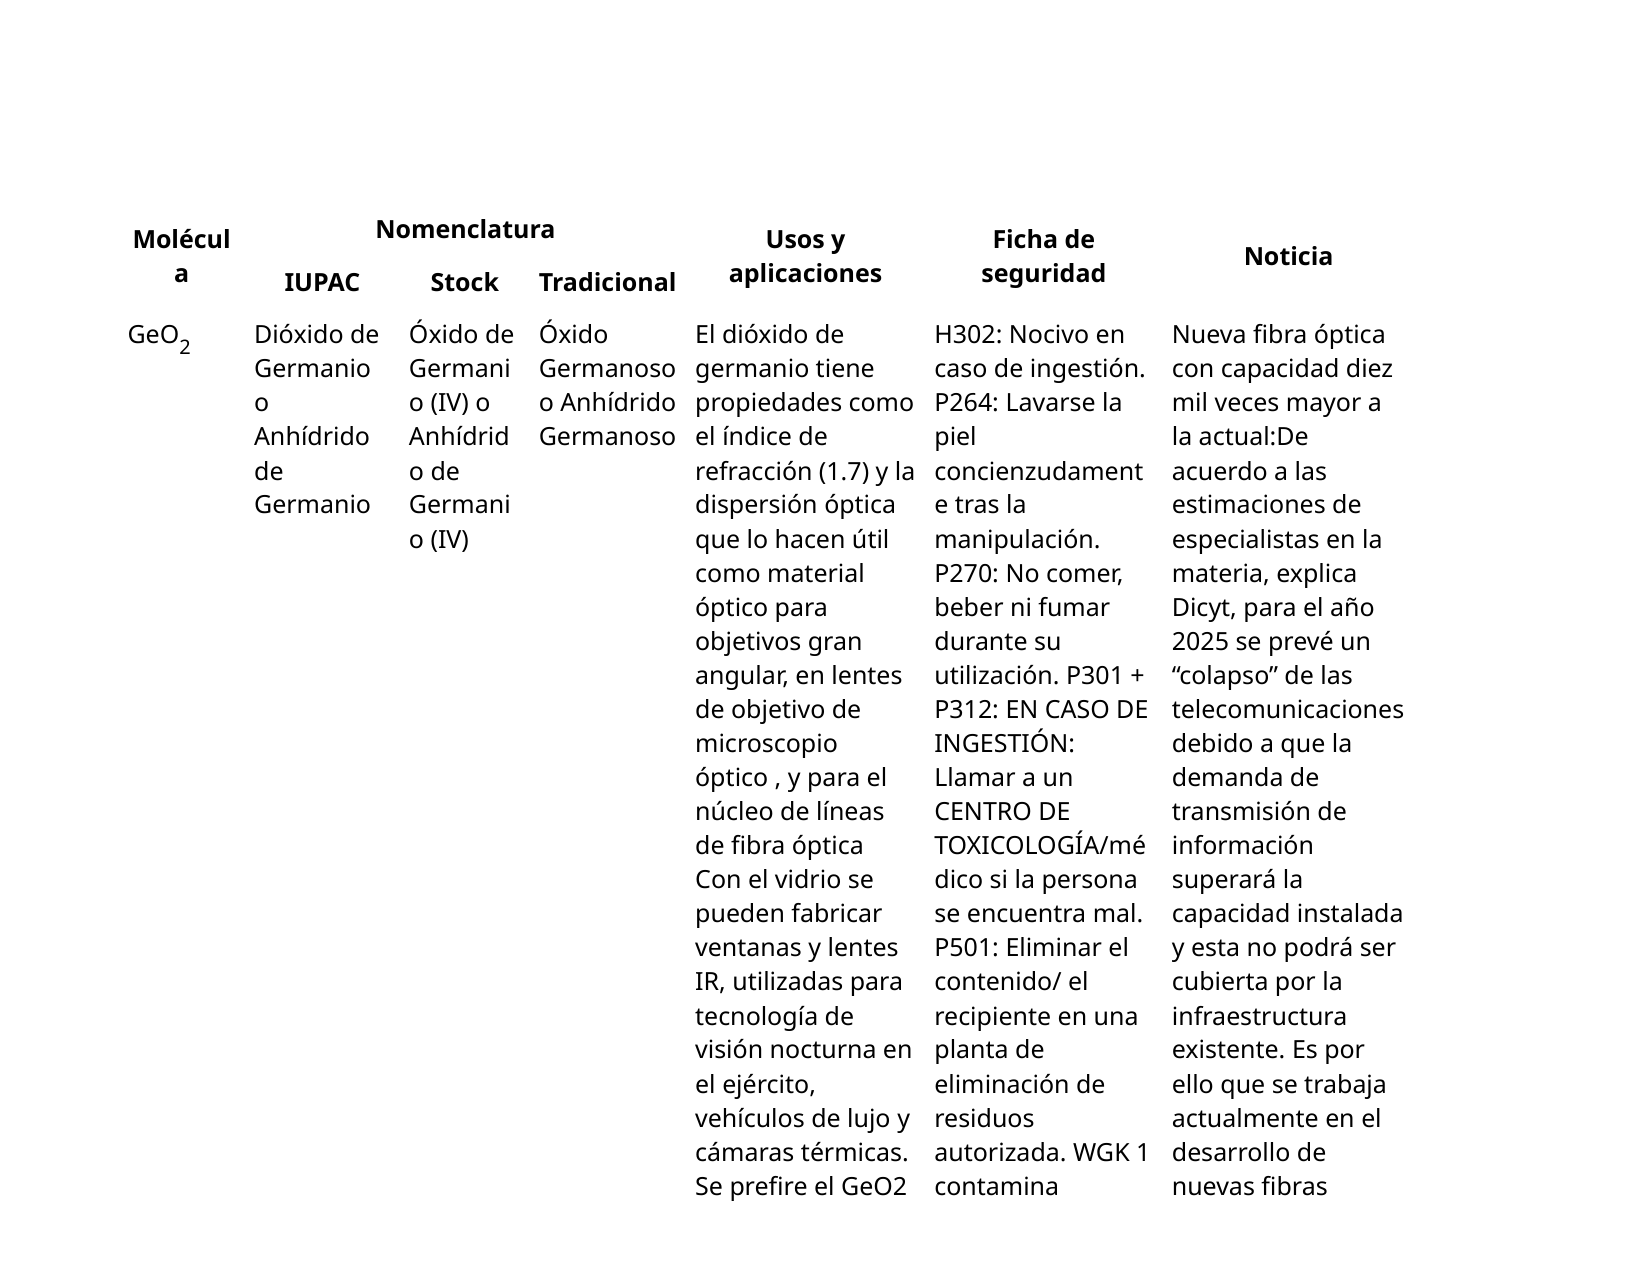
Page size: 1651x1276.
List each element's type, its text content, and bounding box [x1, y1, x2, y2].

text [118, 65, 1591, 138]
table_cell H302: Nocivo en caso de ingestión. P264: Lavarse la piel concienzudamente tras la manipulación. P270: No comer, beber ni fumar durante su utilización. P301 + P312: EN CASO DE INGESTIÓN: Llamar a un CENTRO DE TOXICOLOGÍA/médico si la persona se encuentra mal. P501: Eliminar el contenido/ el recipiente en una planta de eliminación de residuos autorizada. WGK 1 contamina [925, 308, 1162, 1212]
table_header Molécula [118, 203, 245, 308]
table_cell El dióxido de germanio tiene propiedades como el índice de refracción (1.7) y la dispersión óptica que lo hacen útil como material óptico para objetivos gran angular, en lentes de objetivo de microscopio óptico , y para el núcleo de líneas de fibra óptica Con el vidrio se pueden fabricar ventanas y lentes IR, utilizadas para tecnología de visión nocturna en el ejército, vehículos de lujo​ y cámaras térmicas. Se prefire el GeO2 [686, 308, 925, 1212]
table_cell Óxido de Germanio (IV) o Anhídrido de Germanio (IV) [400, 308, 529, 1212]
table_cell IUPAC [245, 255, 399, 308]
table_header Noticia [1163, 203, 1414, 308]
table_cell GeO2 [118, 308, 245, 1212]
table_cell Óxido Germanoso o Anhídrido Germanoso [529, 308, 686, 1212]
table_cell Dióxido de Germanio o Anhídrido de Germanio [245, 308, 399, 1212]
table_header Ficha de seguridad [925, 203, 1162, 308]
table_cell Nueva fibra óptica con capacidad diez mil veces mayor a la actual:De acuerdo a las estimaciones de especialistas en la materia, explica Dicyt, para el año 2025 se prevé un “colapso” de las telecomunicaciones debido a que la demanda de transmisión de información superará la capacidad instalada y esta no podrá ser cubierta por la infraestructura existente. Es por ello que se trabaja actualmente en el desarrollo de nuevas fibras [1163, 308, 1414, 1212]
table_cell Tradicional [529, 255, 686, 308]
table_header Usos y aplicaciones [686, 203, 925, 308]
table_cell Stock [400, 255, 529, 308]
table_header Nomenclatura [245, 203, 686, 255]
